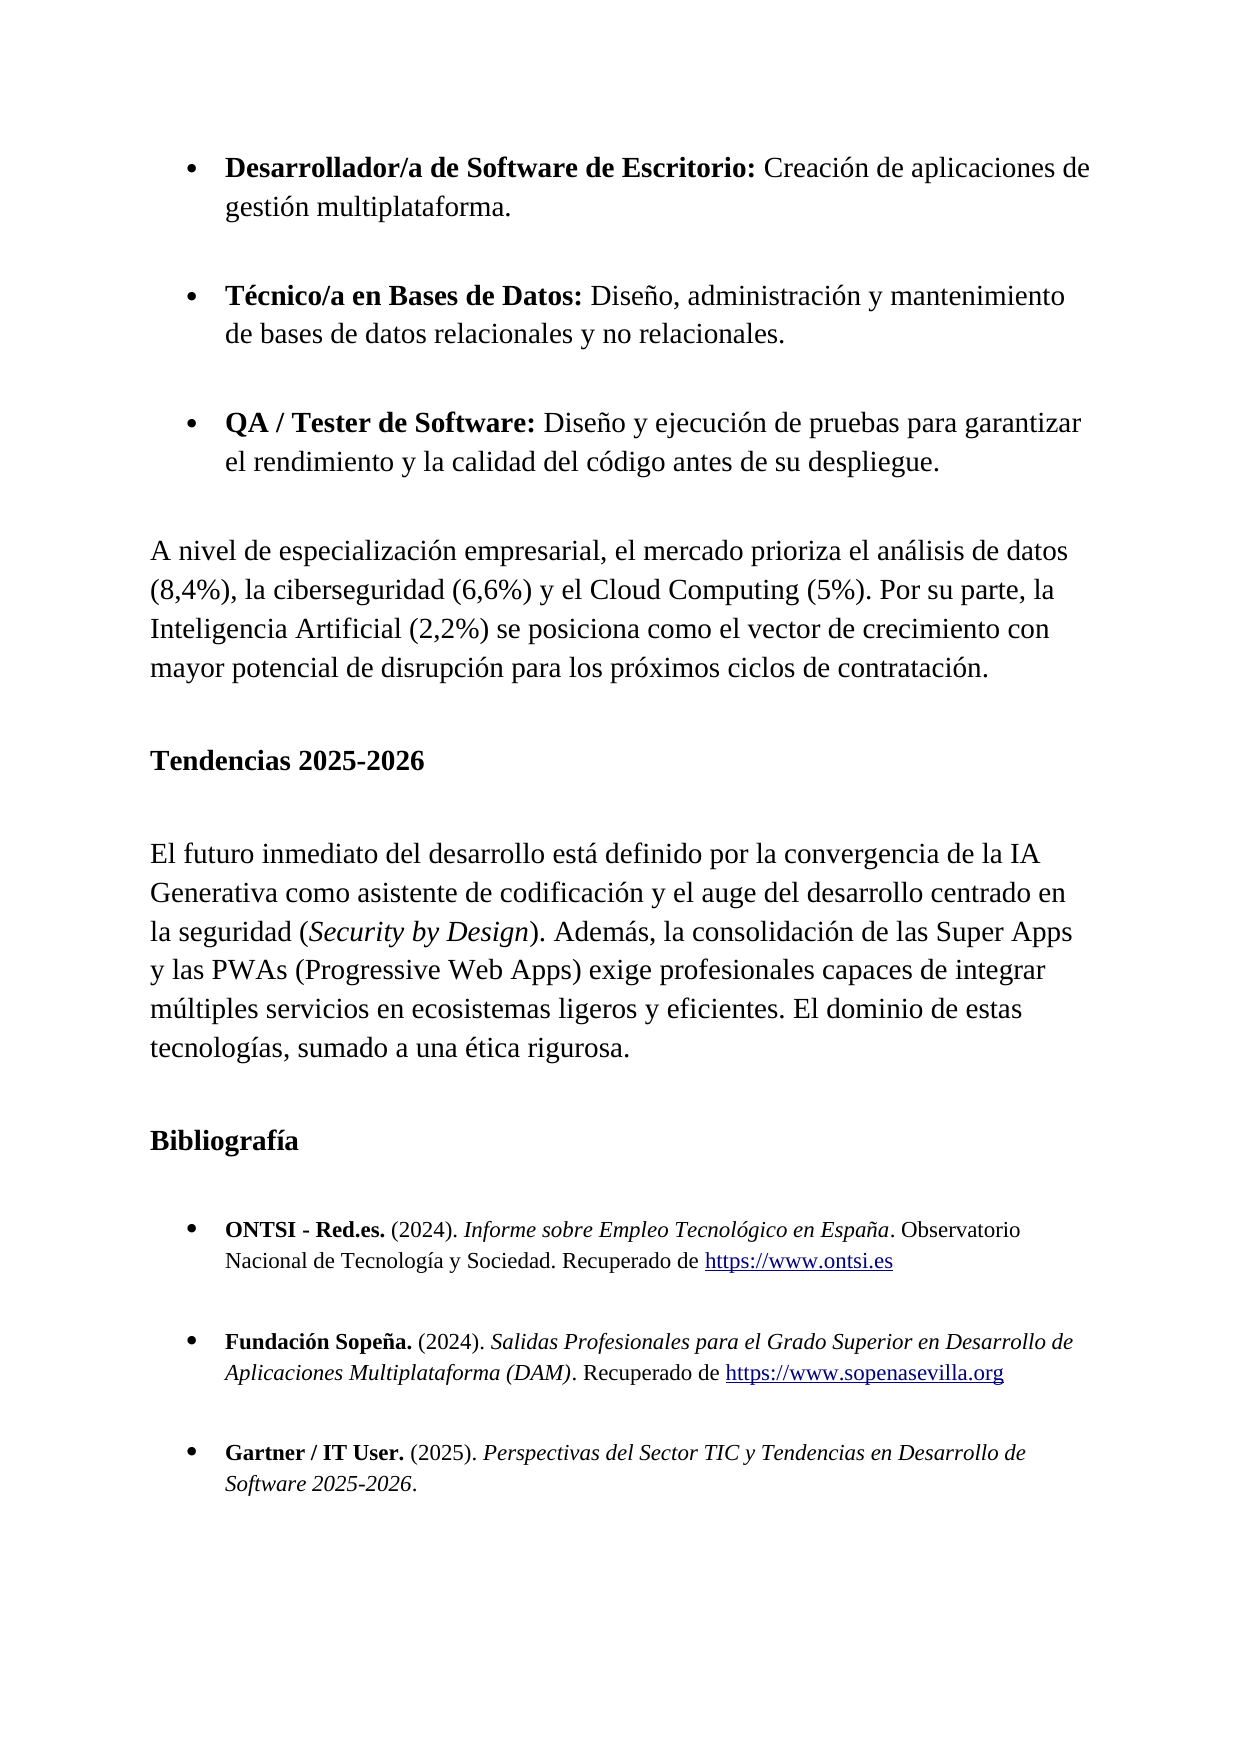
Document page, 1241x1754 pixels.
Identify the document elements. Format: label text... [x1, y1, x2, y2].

subtitle Bibliografía [150, 1123, 1090, 1157]
list Fundación Sopeña. (2024). Salidas Profesionales para el Grado Superior en Desarrollo de Aplicaciones Multiplataforma (DAM). Recuperado de https://www.sopenasevilla.org [187, 1328, 1090, 1385]
list Gartner / IT User. (2025). Perspectivas del Sector TIC y Tendencias en Desarrollo de Software 2025-2026. [187, 1439, 1090, 1497]
list Técnico/a en Bases de Datos: Diseño, administración y mantenimiento de bases de datos relacionales y no relacionales. [187, 278, 1090, 350]
list ONTSI - Red.es. (2024). Informe sobre Empleo Tecnológico en España. Observatorio Nacional de Tecnología y Sociedad. Recuperado de https://www.ontsi.es [187, 1216, 1090, 1274]
text El futuro inmediato del desarrollo está definido por la convergencia de la IA Generativa como asistente de codificación y el auge del desarrollo centrado en la seguridad (Security by Design). Además, la consolidación de las Super Apps y las PWAs (Progressive Web Apps) exige profesionales capaces de integrar múltiples servicios en ecosistemas ligeros y eficientes. El dominio de estas tecnologías, sumado a una ética rigurosa. [150, 836, 1090, 1064]
list QA / Tester de Software: Diseño y ejecución de pruebas para garantizar el rendimiento y la calidad del código antes de su despliegue. [187, 405, 1090, 478]
text A nivel de especialización empresarial, el mercado prioriza el análisis de datos (8,4%), la ciberseguridad (6,6%) y el Cloud Computing (5%). Por su parte, la Inteligencia Artificial (2,2%) se posiciona como el vector de crecimiento con mayor potencial de disrupción para los próximos ciclos de contratación. [150, 533, 1090, 683]
list Desarrollador/a de Software de Escritorio: Creación de aplicaciones de gestión multiplataforma. [187, 150, 1090, 222]
subtitle Tendencias 2025-2026 [150, 743, 1090, 776]
